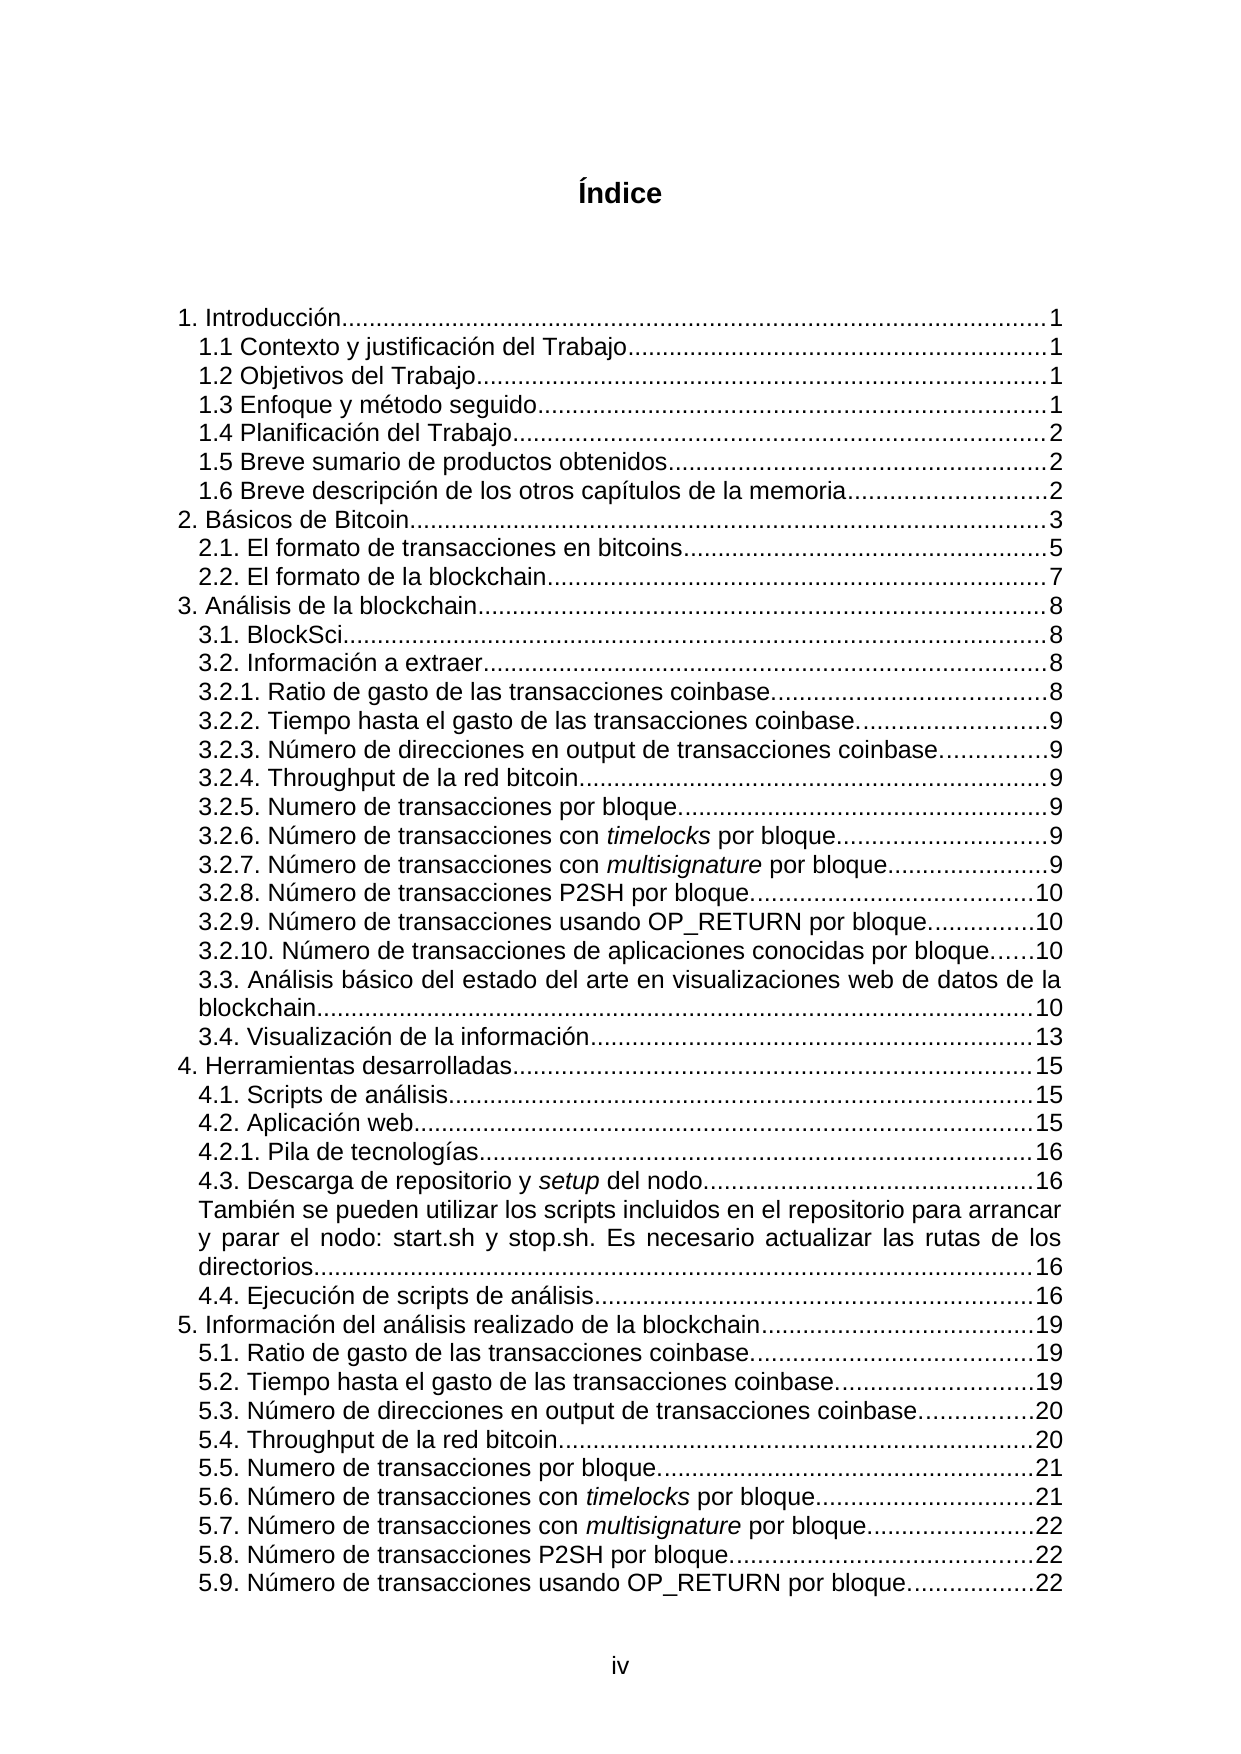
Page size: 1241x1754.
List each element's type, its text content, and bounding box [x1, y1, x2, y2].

text 3.2.1. Ratio de gasto de las transacciones coinbase. 8 [198, 677, 1063, 706]
text 1.6 Breve descripción de los otros capítulos de la memoria 2 [198, 476, 1063, 505]
text 5.2. Tiempo hasta el gasto de las transacciones coinbase. 19 [198, 1367, 1063, 1396]
text 4.3. Descarga de repositorio y setup del nodo 16 [198, 1166, 1063, 1195]
text También se pueden utilizar los scripts incluidos en el repositorio para arrancar y parar el nodo: start.sh y stop.sh. Es necesario actualizar las rutas de los directorios. 16 [198, 1195, 1063, 1281]
text 3.3. Análisis básico del estado del arte en visualizaciones web de datos de la blockchain 10 [198, 965, 1063, 1022]
text 1.5 Breve sumario de productos obtenidos 2 [198, 447, 1063, 476]
text 5.3. Número de direcciones en output de transacciones coinbase. 20 [198, 1396, 1063, 1425]
text 4. Herramientas desarrolladas 15 [177, 1051, 1063, 1080]
text 5.6. Número de transacciones con timelocks por bloque. 21 [198, 1482, 1063, 1511]
text 3.2.10. Número de transacciones de aplicaciones conocidas por bloque. 10 [198, 936, 1063, 965]
text 5.8. Número de transacciones P2SH por bloque. 22 [198, 1540, 1063, 1568]
text 3.1. BlockSci 8 [198, 620, 1063, 648]
text 3.2.3. Número de direcciones en output de transacciones coinbase. 9 [198, 735, 1063, 763]
text 1.4 Planificación del Trabajo 2 [198, 418, 1063, 447]
text 1.2 Objetivos del Trabajo 1 [198, 361, 1063, 390]
text 3.2. Información a extraer 8 [198, 648, 1063, 677]
text 3.2.5. Numero de transacciones por bloque. 9 [198, 792, 1063, 821]
text 1.3 Enfoque y método seguido 1 [198, 390, 1063, 418]
text 3.2.8. Número de transacciones P2SH por bloque. 10 [198, 878, 1063, 907]
text 3.2.2. Tiempo hasta el gasto de las transacciones coinbase. 9 [198, 706, 1063, 735]
text 2.1. El formato de transacciones en bitcoins 5 [198, 533, 1063, 562]
text 1.1 Contexto y justificación del Trabajo 1 [198, 332, 1063, 361]
text 4.2. Aplicación web 15 [198, 1108, 1063, 1137]
text 5.4. Throughput de la red bitcoin. 20 [198, 1425, 1063, 1453]
text 3. Análisis de la blockchain 8 [177, 591, 1063, 620]
text 3.2.6. Número de transacciones con timelocks por bloque. 9 [198, 821, 1063, 850]
text 5.5. Numero de transacciones por bloque. 21 [198, 1453, 1063, 1482]
text 2.2. El formato de la blockchain 7 [198, 562, 1063, 591]
text 1. Introducción 1 [177, 303, 1063, 332]
text 5.7. Número de transacciones con multisignature por bloque. 22 [198, 1511, 1063, 1540]
text 5.1. Ratio de gasto de las transacciones coinbase. 19 [198, 1338, 1063, 1367]
text 3.2.4. Throughput de la red bitcoin. 9 [198, 763, 1063, 792]
text 5.9. Número de transacciones usando OP_RETURN por bloque. 22 [198, 1568, 1063, 1597]
text 3.2.7. Número de transacciones con multisignature por bloque. 9 [198, 850, 1063, 878]
text 3.2.9. Número de transacciones usando OP_RETURN por bloque. 10 [198, 907, 1063, 936]
text 4.4. Ejecución de scripts de análisis 16 [198, 1281, 1063, 1310]
text Índice [177, 176, 1063, 210]
text 3.4. Visualización de la información 13 [198, 1022, 1063, 1051]
text 2. Básicos de Bitcoin 3 [177, 505, 1063, 533]
text 5. Información del análisis realizado de la blockchain 19 [177, 1310, 1063, 1338]
text 4.1. Scripts de análisis 15 [198, 1080, 1063, 1108]
text 4.2.1. Pila de tecnologías 16 [198, 1137, 1063, 1166]
